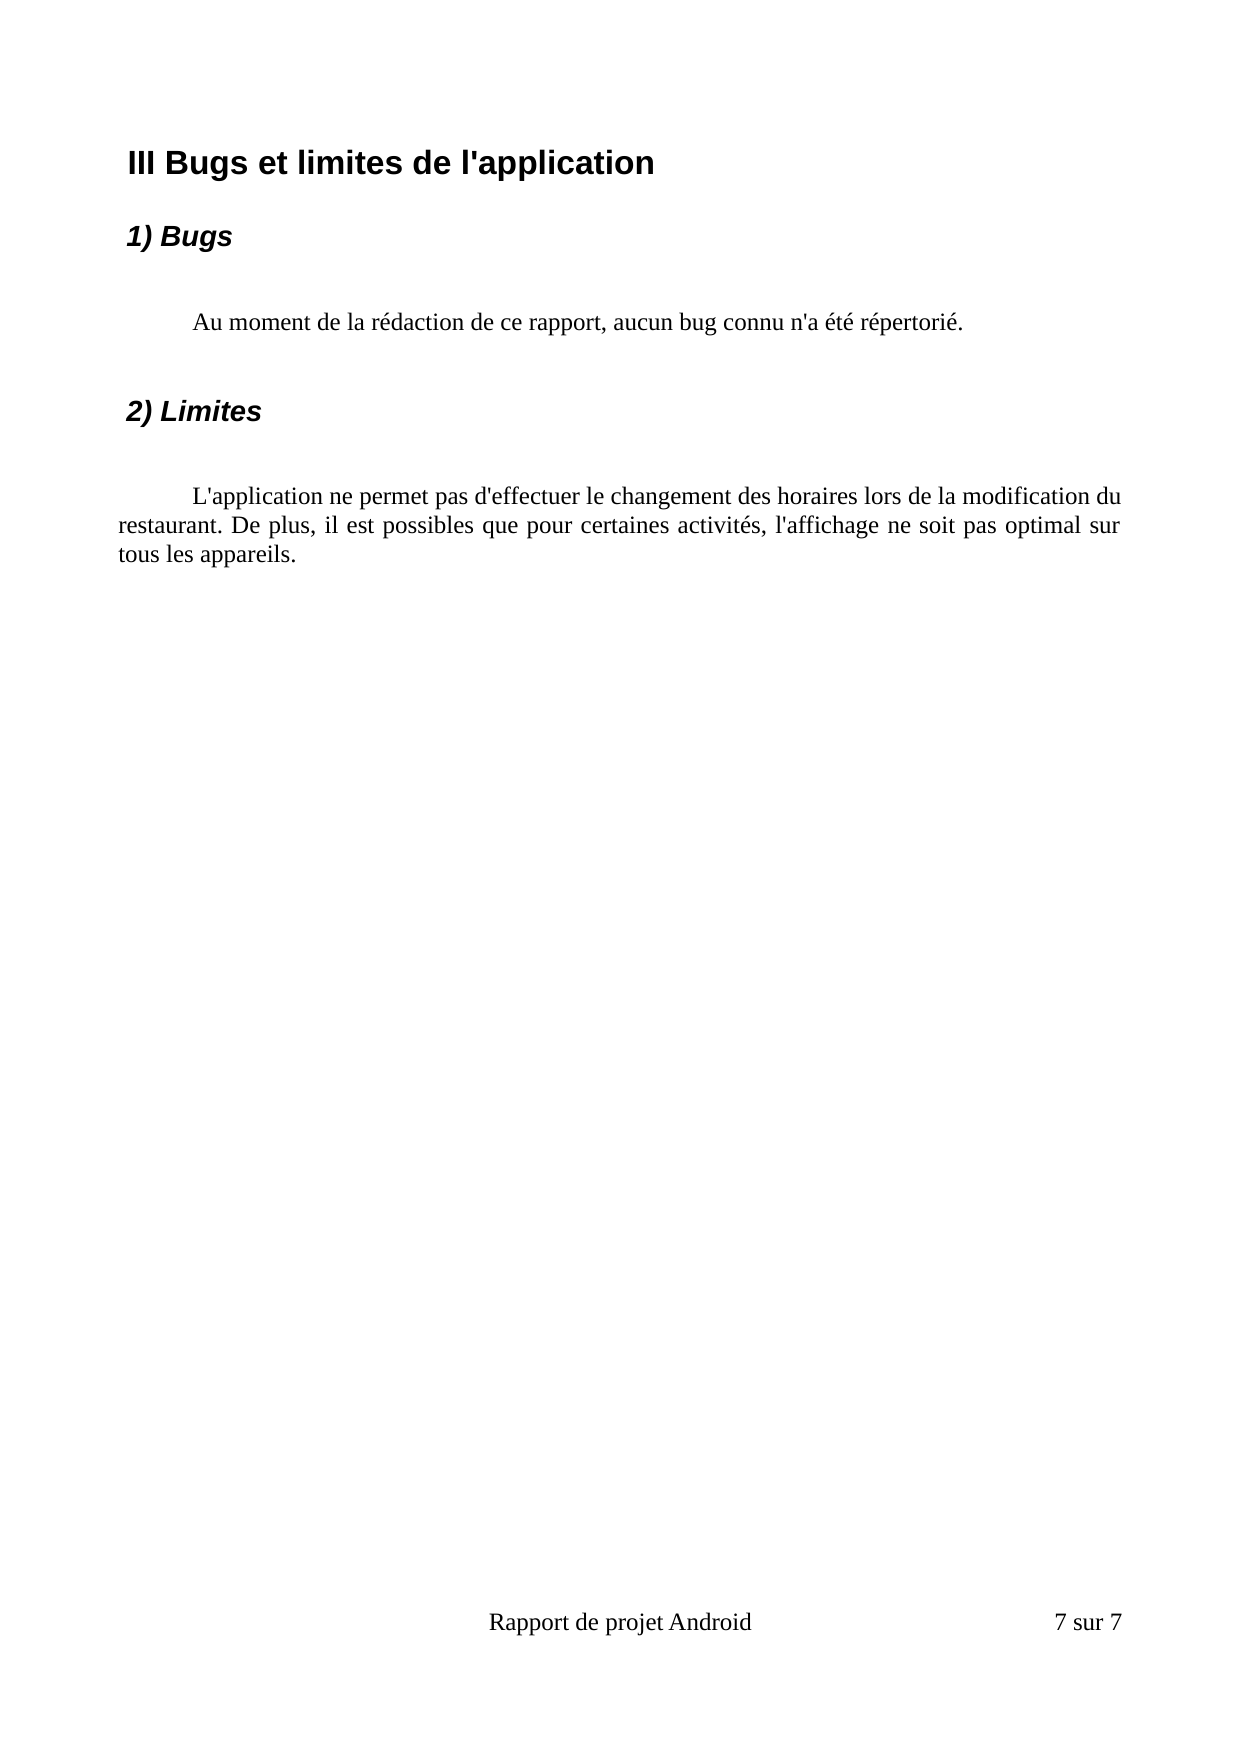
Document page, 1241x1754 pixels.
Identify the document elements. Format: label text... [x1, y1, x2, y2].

subtitle III Bugs et limites de l'application [118, 143, 1122, 182]
subtitle 1) Bugs [118, 219, 1122, 253]
text L'application ne permet pas d'effectuer le changement des horaires lors de la modification du restaurant. De plus, il est possibles que pour certaines activités, l'affichage ne soit pas optimal sur tous les appareils. [118, 481, 1122, 567]
text 2) Limites [118, 394, 1122, 427]
text Au moment de la rédaction de ce rapport, aucun bug connu n'a été répertorié. [118, 307, 1122, 335]
